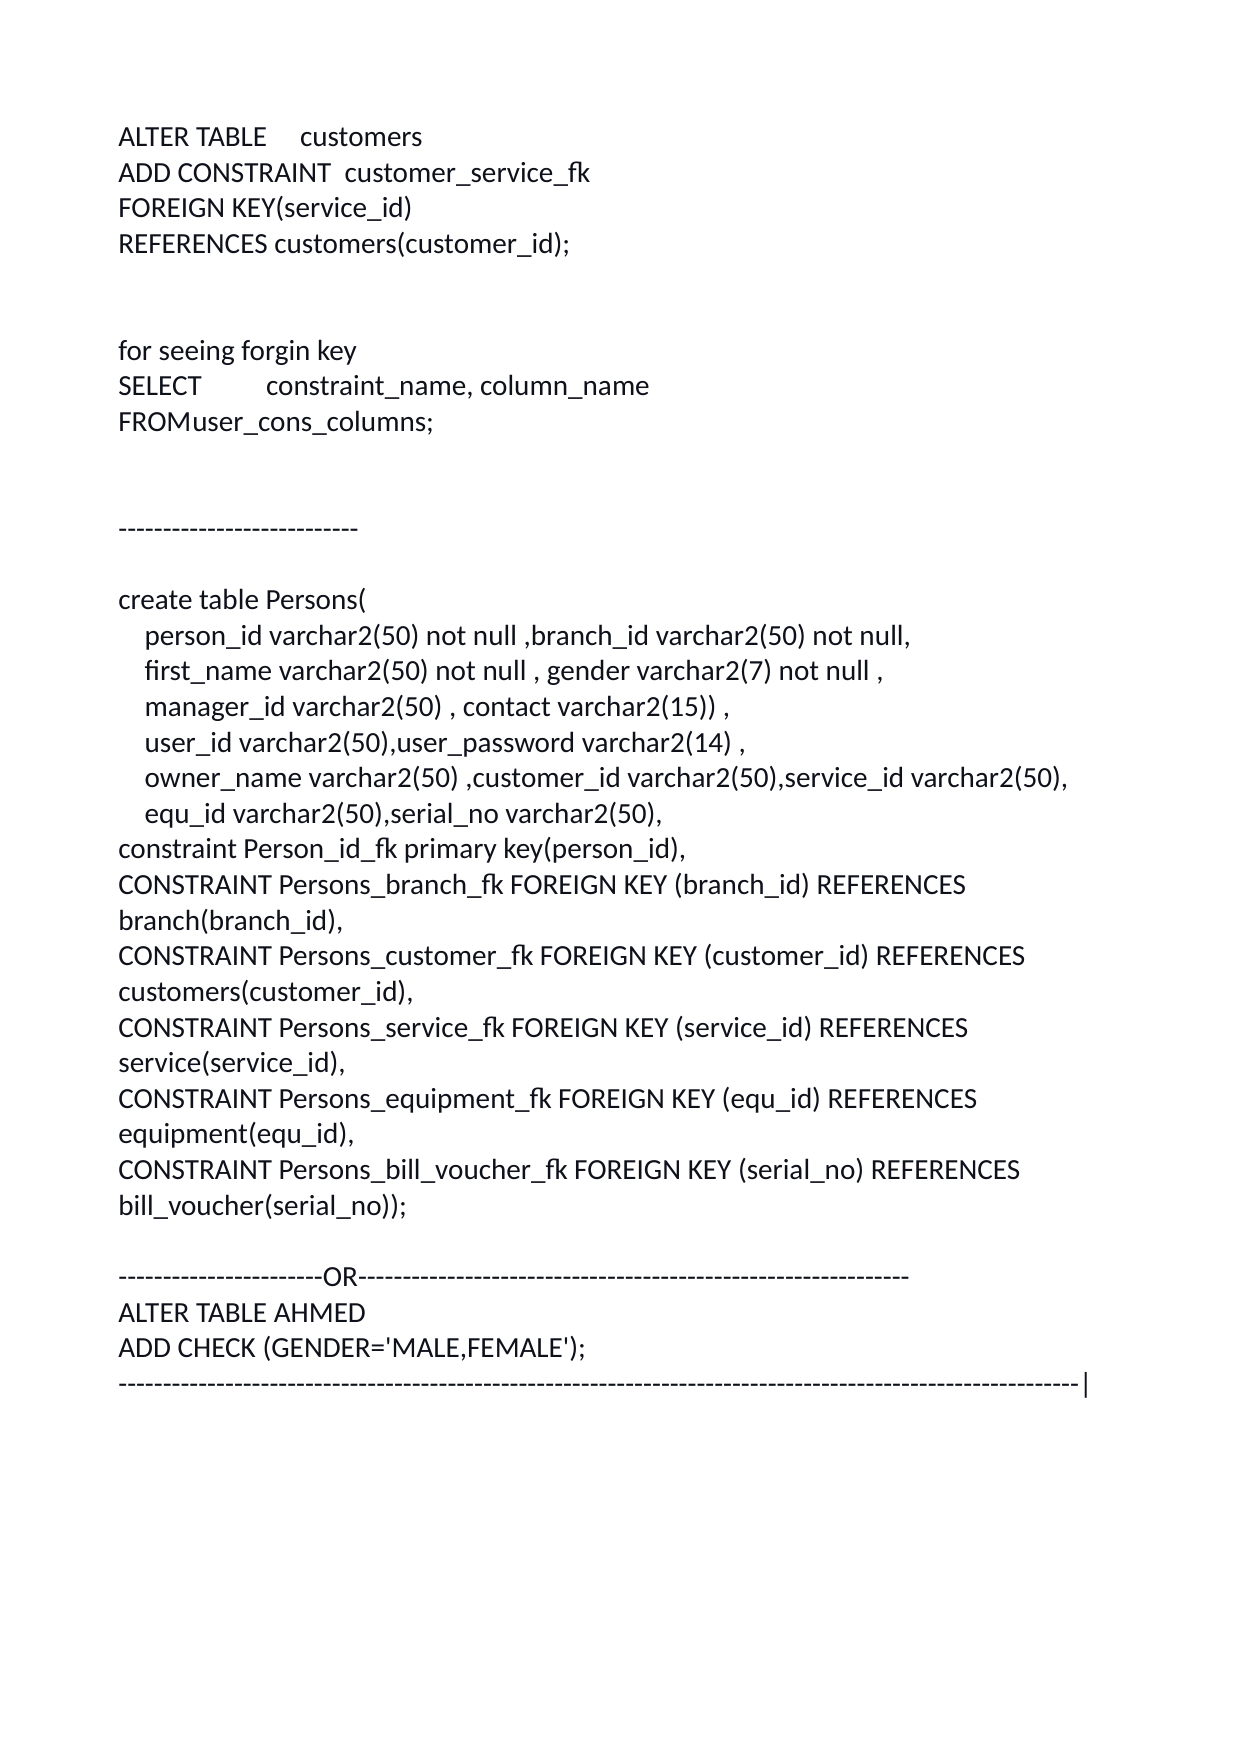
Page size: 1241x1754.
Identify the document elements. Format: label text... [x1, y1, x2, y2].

text for seeing forgin key [118, 332, 1122, 367]
text ADD CHECK (GENDER='MALE,FEMALE'); [118, 1329, 1122, 1365]
text ALTER TABLE customers [118, 118, 1122, 154]
text CONSTRAINT Persons_bill_voucher_fk FOREIGN KEY (serial_no) REFERENCES bill_voucher(serial_no)); [118, 1151, 1122, 1222]
text manager_id varchar2(50) , contact varchar2(15)) , [118, 688, 1122, 724]
text CONSTRAINT Persons_service_fk FOREIGN KEY (service_id) REFERENCES service(service_id), [118, 1009, 1122, 1080]
text equ_id varchar2(50),serial_no varchar2(50), [118, 795, 1122, 831]
text first_name varchar2(50) not null , gender varchar2(7) not null , [118, 652, 1122, 688]
text constraint Person_id_fk primary key(person_id), [118, 831, 1122, 866]
text user_id varchar2(50),user_password varchar2(14) , [118, 724, 1122, 759]
text SELECT constraint_name, column_name [118, 367, 1122, 403]
text create table Persons( [118, 581, 1122, 617]
text CONSTRAINT Persons_customer_fk FOREIGN KEY (customer_id) REFERENCES customers(customer_id), [118, 937, 1122, 1009]
text ADD CONSTRAINT customer_service_fk [118, 154, 1122, 189]
text CONSTRAINT Persons_branch_fk FOREIGN KEY (branch_id) REFERENCES branch(branch_id), [118, 866, 1122, 937]
text CONSTRAINT Persons_equipment_fk FOREIGN KEY (equ_id) REFERENCES equipment(equ_id), [118, 1080, 1122, 1151]
text --------------------------- [118, 510, 1122, 546]
text person_id varchar2(50) not null ,branch_id varchar2(50) not null, [118, 617, 1122, 652]
text -----------------------OR-------------------------------------------------------------- [118, 1258, 1122, 1294]
text FOREIGN KEY(service_id) [118, 189, 1122, 225]
text FROM user_cons_columns; [118, 403, 1122, 439]
text ------------------------------------------------------------------------------------------------------------| [118, 1365, 1122, 1401]
text ALTER TABLE AHMED [118, 1294, 1122, 1329]
text owner_name varchar2(50) ,customer_id varchar2(50),service_id varchar2(50), [118, 759, 1122, 795]
text REFERENCES customers(customer_id); [118, 225, 1122, 261]
